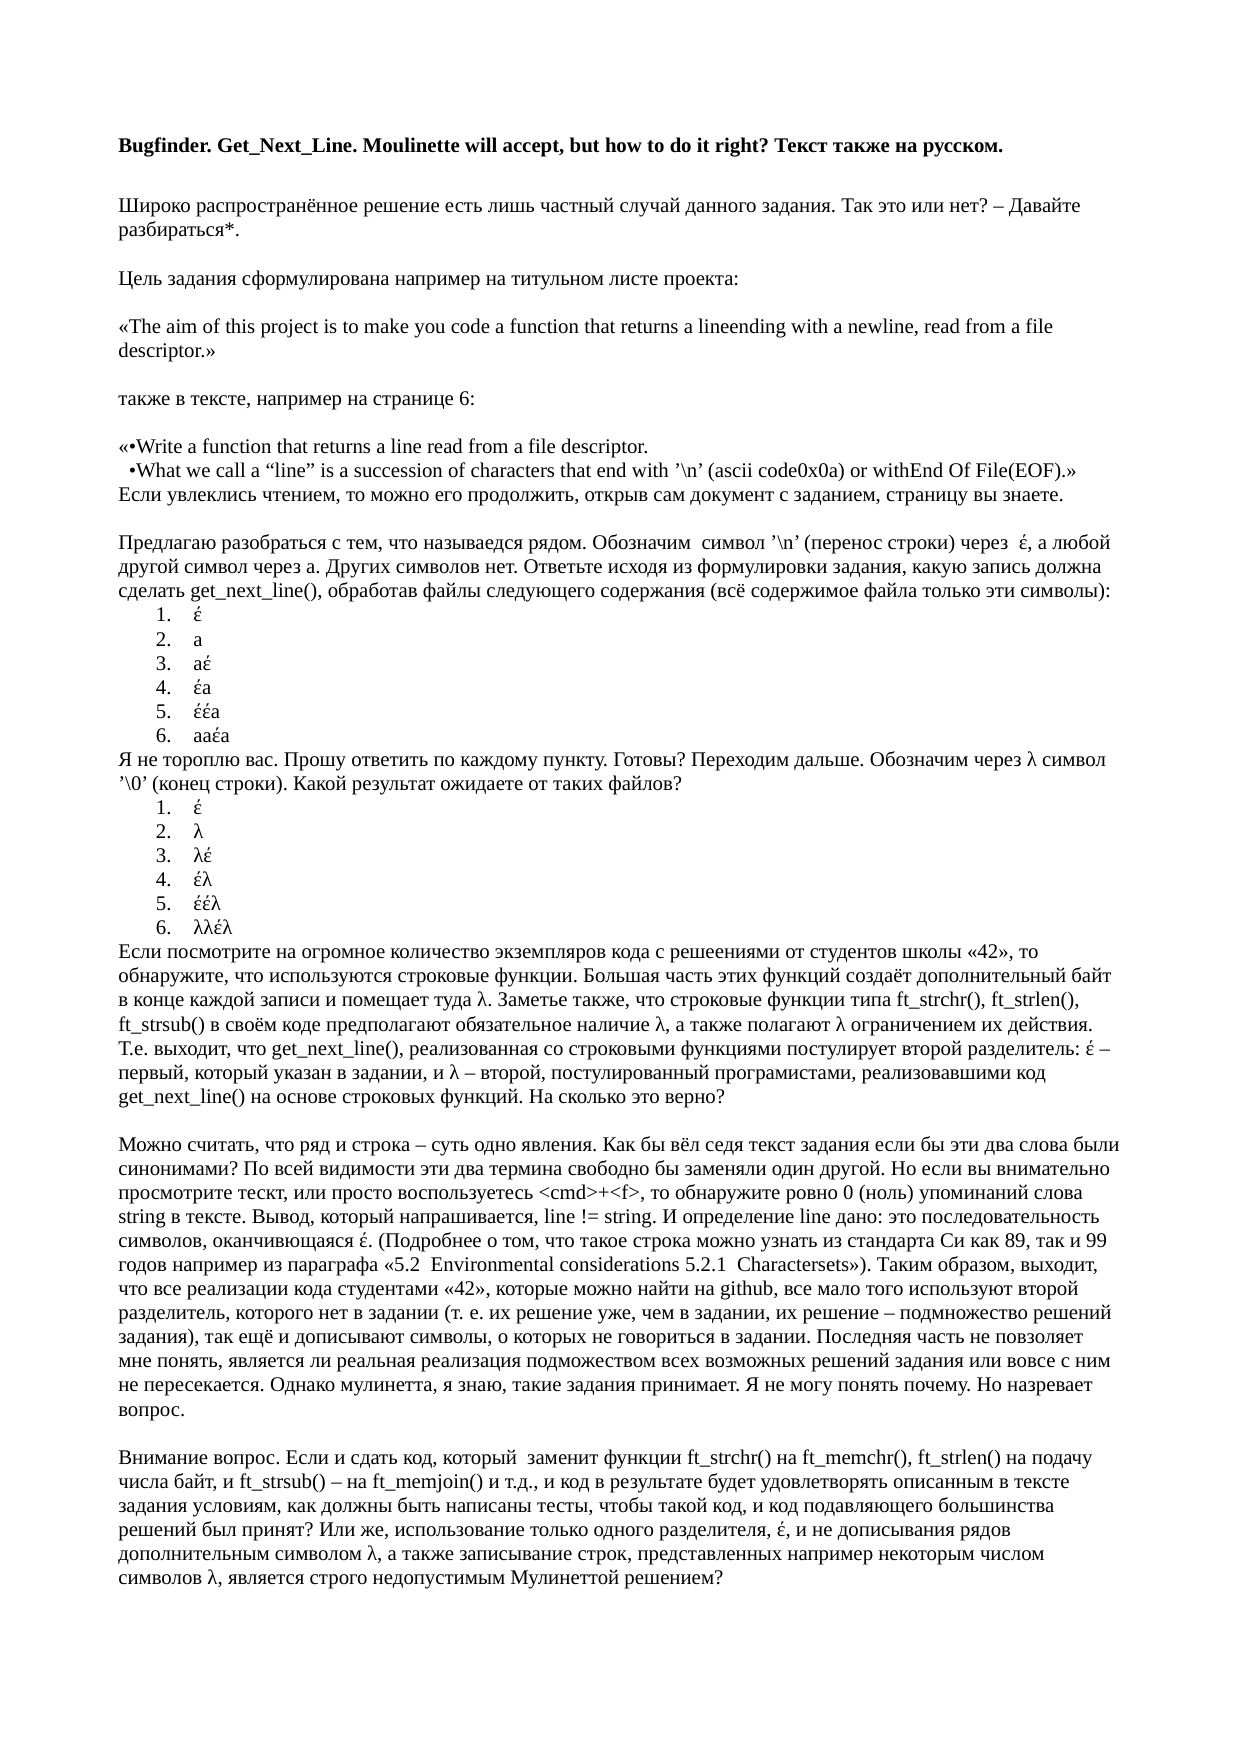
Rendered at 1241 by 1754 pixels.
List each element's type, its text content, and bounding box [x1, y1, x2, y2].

text также в тексте, например на странице 6: [118, 386, 1122, 410]
list έa [156, 674, 1122, 699]
text Широко распространённое решение есть лишь частный случай данного задания. Так это или нет? – Давайте разбираться*. [118, 193, 1122, 241]
text «•Write a function that returns a line read from a file descriptor. [118, 434, 1122, 458]
text •What we call a “line” is a succession of characters that end with ’\n’ (ascii code0x0a) or withEnd Of File(EOF).» Если увлеклись чтением, то можно его продолжить, открыв сам документ с заданием, страницу вы знаете. [118, 458, 1122, 506]
list aaέa [156, 723, 1122, 747]
list λ [156, 819, 1122, 843]
subtitle Bugfinder. Get_Next_Line. Moulinette will accept, but how to do it right? Текст также на русском. [118, 133, 1122, 157]
text «The aim of this project is to make you code a function that returns a lineending with a newline, read from a file descriptor.» [118, 314, 1122, 362]
text Можно считать, что ряд и строка – суть одно явления. Как бы вёл седя текст задания если бы эти два слова были синонимами? По всей видимости эти два термина свободно бы заменяли один другой. Но если вы внимательно просмотрите тескт, или просто воспользуетесь <cmd>+<f>, то обнаружите ровно 0 (ноль) упоминаний слова string в тексте. Вывод, который напрашивается, line != string. И определение line дано: это последовательность символов, оканчивющаяся έ. (Подробнее о том, что такое строка можно узнать из стандарта Си как 89, так и 99 годов например из параграфа «5.2 Environmental considerations 5.2.1 Charactersets»). Таким образом, выходит, что все реализации кода студентами «42», которые можно найти на github, все мало того используют второй разделитель, которого нет в задании (т. е. их решение уже, чем в задании, их решение – подмножество решений задания), так ещё и дописывают символы, о которых не говориться в задании. Последняя часть не повзоляет мне понять, является ли реальная реализация подможеством всех возможных решений задания или вовсе с ним не пересекается. Однако мулинетта, я знаю, такие задания принимает. Я не могу понять почему. Но назревает вопрос. [118, 1132, 1122, 1421]
list έέλ [156, 891, 1122, 915]
text Я не тороплю вас. Прошу ответить по каждому пункту. Готовы? Переходим дальше. Обозначим через λ символ ’\0’ (конец строки). Какой результат ожидаете от таких файлов? [118, 747, 1122, 795]
list έ [156, 602, 1122, 626]
text Если посмотрите на огромное количество экземпляров кода с решеениями от студентов школы «42», то обнаружите, что используются строковые функции. Большая часть этих функций создаёт дополнительный байт в конце каждой записи и помещает туда λ. Заметье также, что строковые функции типа ft_strchr(), ft_strlen(), ft_strsub() в своём коде предполагают обязательное наличие λ, а также полагают λ ограничением их действия. Т.е. выходит, что get_next_line(), реализованная со строковыми функциями постулирует второй разделитель: έ – первый, который указан в задании, и λ – второй, постулированный програмистами, реализовавшими код get_next_line() на основе строковых функций. На сколько это верно? [118, 939, 1122, 1108]
list έ [156, 795, 1122, 819]
list έέa [156, 699, 1122, 723]
text Цель задания сформулирована например на титульном листе проекта: [118, 266, 1122, 289]
text Внимание вопрос. Если и сдать код, который заменит функции ft_strchr() на ft_memchr(), ft_strlen() на подачу числа байт, и ft_strsub() – на ft_memjoin() и т.д., и код в результате будет удовлетворять описанным в тексте задания условиям, как должны быть написаны тесты, чтобы такой код, и код подавляющего большинства решений был принят? Или же, использование только одного разделителя, έ, и не дописывания рядов дополнительным символом λ, а также записывание строк, представленных например некоторым числом символов λ, является строго недопустимым Мулинеттой решением? [118, 1444, 1122, 1589]
list έλ [156, 867, 1122, 891]
list λλέλ [156, 915, 1122, 939]
list a [156, 626, 1122, 651]
list λέ [156, 843, 1122, 867]
list aέ [156, 651, 1122, 674]
text Предлагаю разобраться с тем, что называедся рядом. Обозначим символ ’\n’ (перенос строки) через έ, а любой другой символ через a. Других символов нет. Ответьте исходя из формулировки задания, какую запись должна сделать get_next_line(), обработав файлы следующего содержания (всё содержимое файла только эти символы): [118, 530, 1122, 602]
